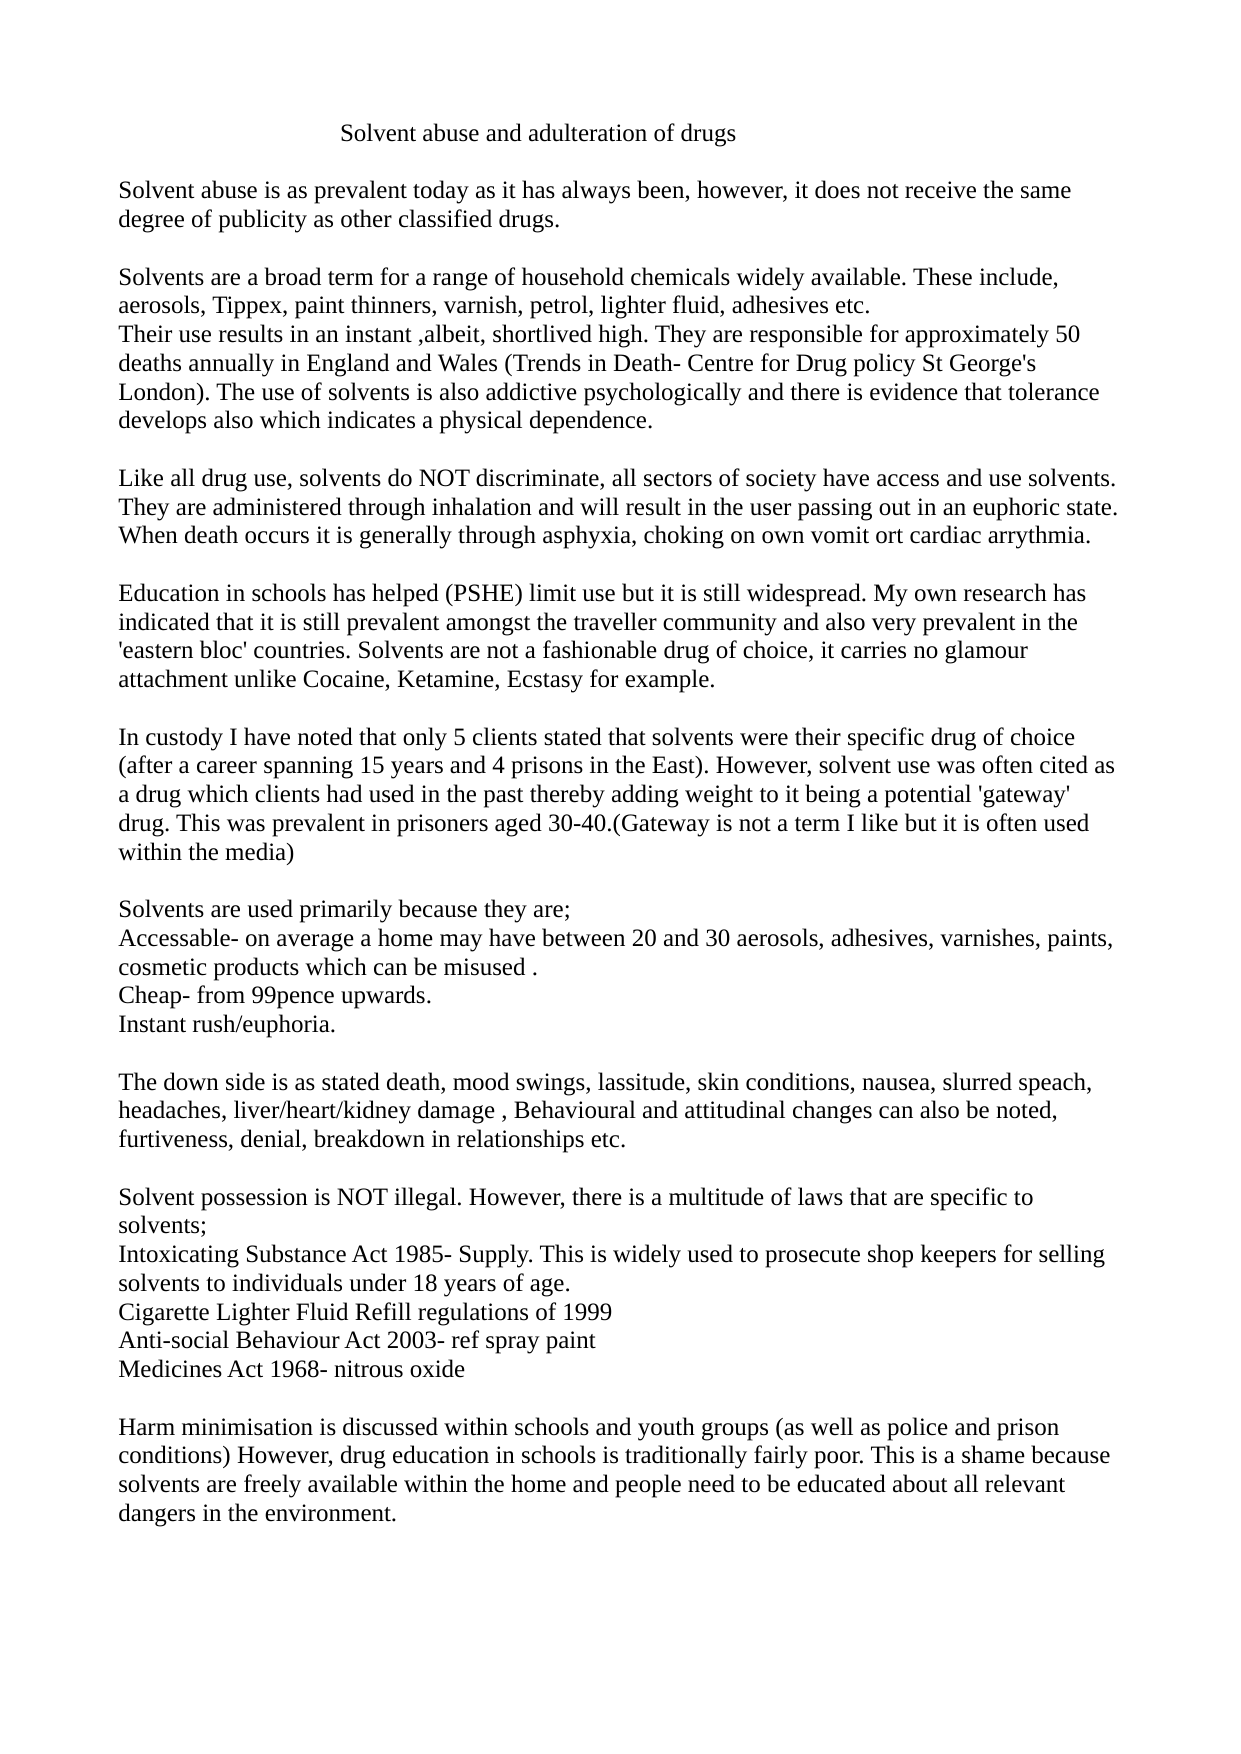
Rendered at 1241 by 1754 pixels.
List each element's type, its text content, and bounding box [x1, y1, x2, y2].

text Like all drug use, solvents do NOT discriminate, all sectors of society have access and use solvents. They are administered through inhalation and will result in the user passing out in an euphoric state. When death occurs it is generally through asphyxia, choking on own vomit ort cardiac arrythmia. [118, 463, 1122, 549]
text The down side is as stated death, mood swings, lassitude, skin conditions, nausea, slurred speach, headaches, liver/heart/kidney damage , Behavioural and attitudinal changes can also be noted, furtiveness, denial, breakdown in relationships etc. [118, 1067, 1122, 1153]
text Education in schools has helped (PSHE) limit use but it is still widespread. My own research has indicated that it is still prevalent amongst the traveller community and also very prevalent in the 'eastern bloc' countries. Solvents are not a fashionable drug of choice, it carries no glamour attachment unlike Cocaine, Ketamine, Ecstasy for example. [118, 578, 1122, 693]
text Intoxicating Substance Act 1985- Supply. This is widely used to prosecute shop keepers for selling solvents to individuals under 18 years of age. [118, 1239, 1122, 1297]
text Solvent possession is NOT illegal. However, there is a multitude of laws that are specific to solvents; [118, 1182, 1122, 1239]
text Medicines Act 1968- nitrous oxide [118, 1354, 1122, 1383]
text Accessable- on average a home may have between 20 and 30 aerosols, adhesives, varnishes, paints, cosmetic products which can be misused . [118, 923, 1122, 981]
text Instant rush/euphoria. [118, 1009, 1122, 1038]
text Solvent abuse and adulteration of drugs [118, 118, 1122, 147]
text Anti-social Behaviour Act 2003- ref spray paint [118, 1326, 1122, 1354]
text Cigarette Lighter Fluid Refill regulations of 1999 [118, 1297, 1122, 1326]
text Their use results in an instant ,albeit, shortlived high. They are responsible for approximately 50 deaths annually in England and Wales (Trends in Death- Centre for Drug policy St George's London). The use of solvents is also addictive psychologically and there is evidence that tolerance develops also which indicates a physical dependence. [118, 319, 1122, 434]
text Solvents are used primarily because they are; [118, 894, 1122, 923]
text Solvents are a broad term for a range of household chemicals widely available. These include, aerosols, Tippex, paint thinners, varnish, petrol, lighter fluid, adhesives etc. [118, 262, 1122, 319]
text Harm minimisation is discussed within schools and youth groups (as well as police and prison conditions) However, drug education in schools is traditionally fairly poor. This is a shame because solvents are freely available within the home and people need to be educated about all relevant dangers in the environment. [118, 1412, 1122, 1527]
text In custody I have noted that only 5 clients stated that solvents were their specific drug of choice (after a career spanning 15 years and 4 prisons in the East). However, solvent use was often cited as a drug which clients had used in the past thereby adding weight to it being a potential 'gateway' drug. This was prevalent in prisoners aged 30-40.(Gateway is not a term I like but it is often used within the media) [118, 722, 1122, 866]
text Cheap- from 99pence upwards. [118, 981, 1122, 1009]
text Solvent abuse is as prevalent today as it has always been, however, it does not receive the same degree of publicity as other classified drugs. [118, 176, 1122, 233]
